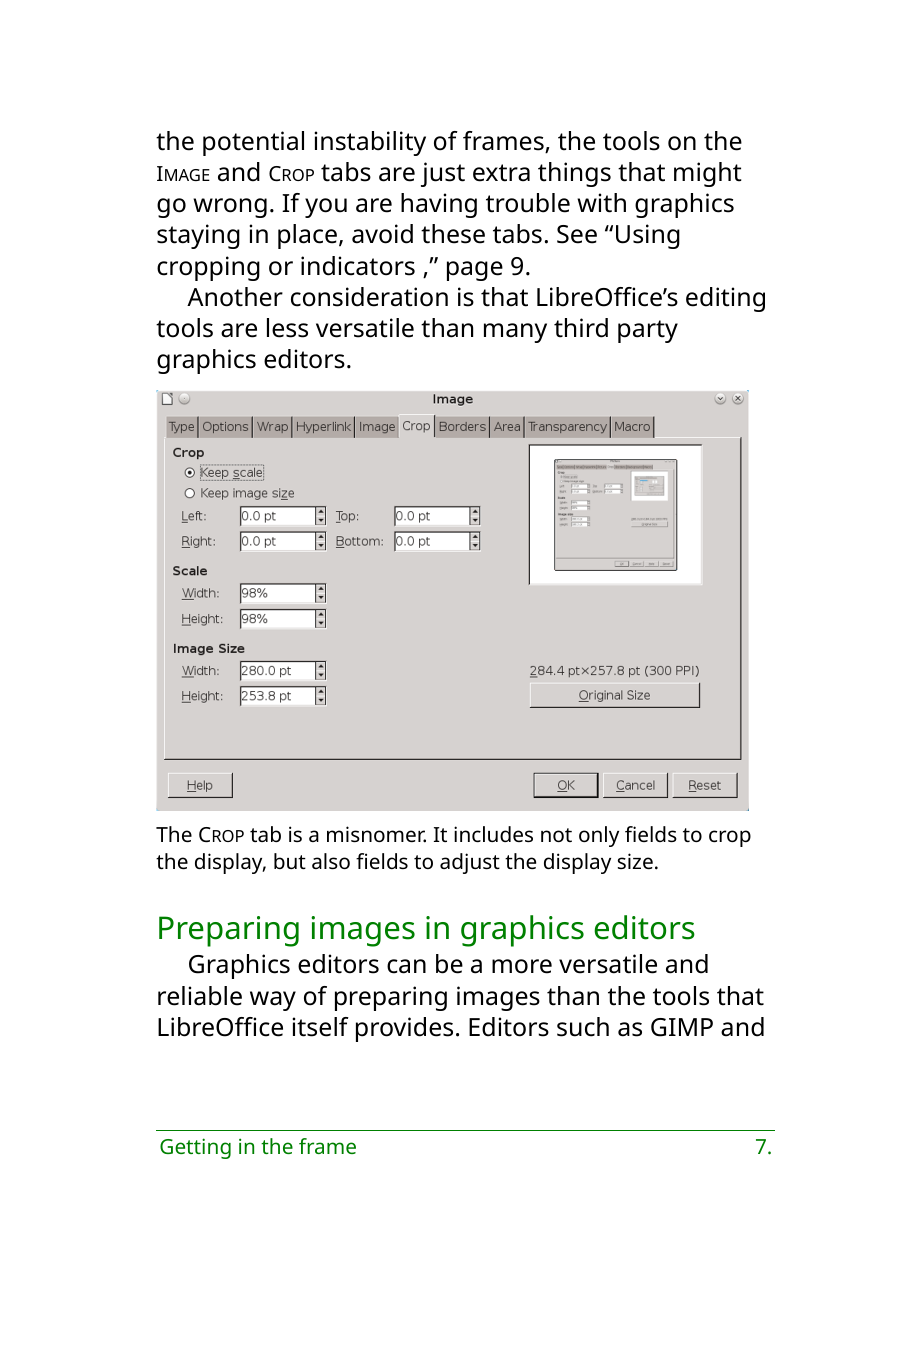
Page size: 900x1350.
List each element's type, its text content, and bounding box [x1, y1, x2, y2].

picture [156, 390, 749, 811]
text All these tools can be handier than opening a graphics editor to make changes. However, given the potential instability of frames, the tools on the Image and Crop tabs are just extra things that might go wrong. If you are having trouble with graphics staying in place, avoid these tabs. See “Using cropping or indicators ,” page 8. [156, 125, 775, 281]
table_header [156, 391, 775, 813]
subtitle Preparing images in graphics editors [156, 906, 775, 949]
text Another consideration is that LibreOffice’s editing tools are less versatile than many third party graphics editors. [156, 281, 775, 375]
text Graphics editors can be a more versatile and reliable way of preparing images than the tools that LibreOffice itself provides. Editors such as GIMP and [156, 949, 775, 1042]
table_cell The Crop tab is a misnomer. It includes not only fields to crop the display, but also fields to adjust the display size. [156, 813, 775, 875]
